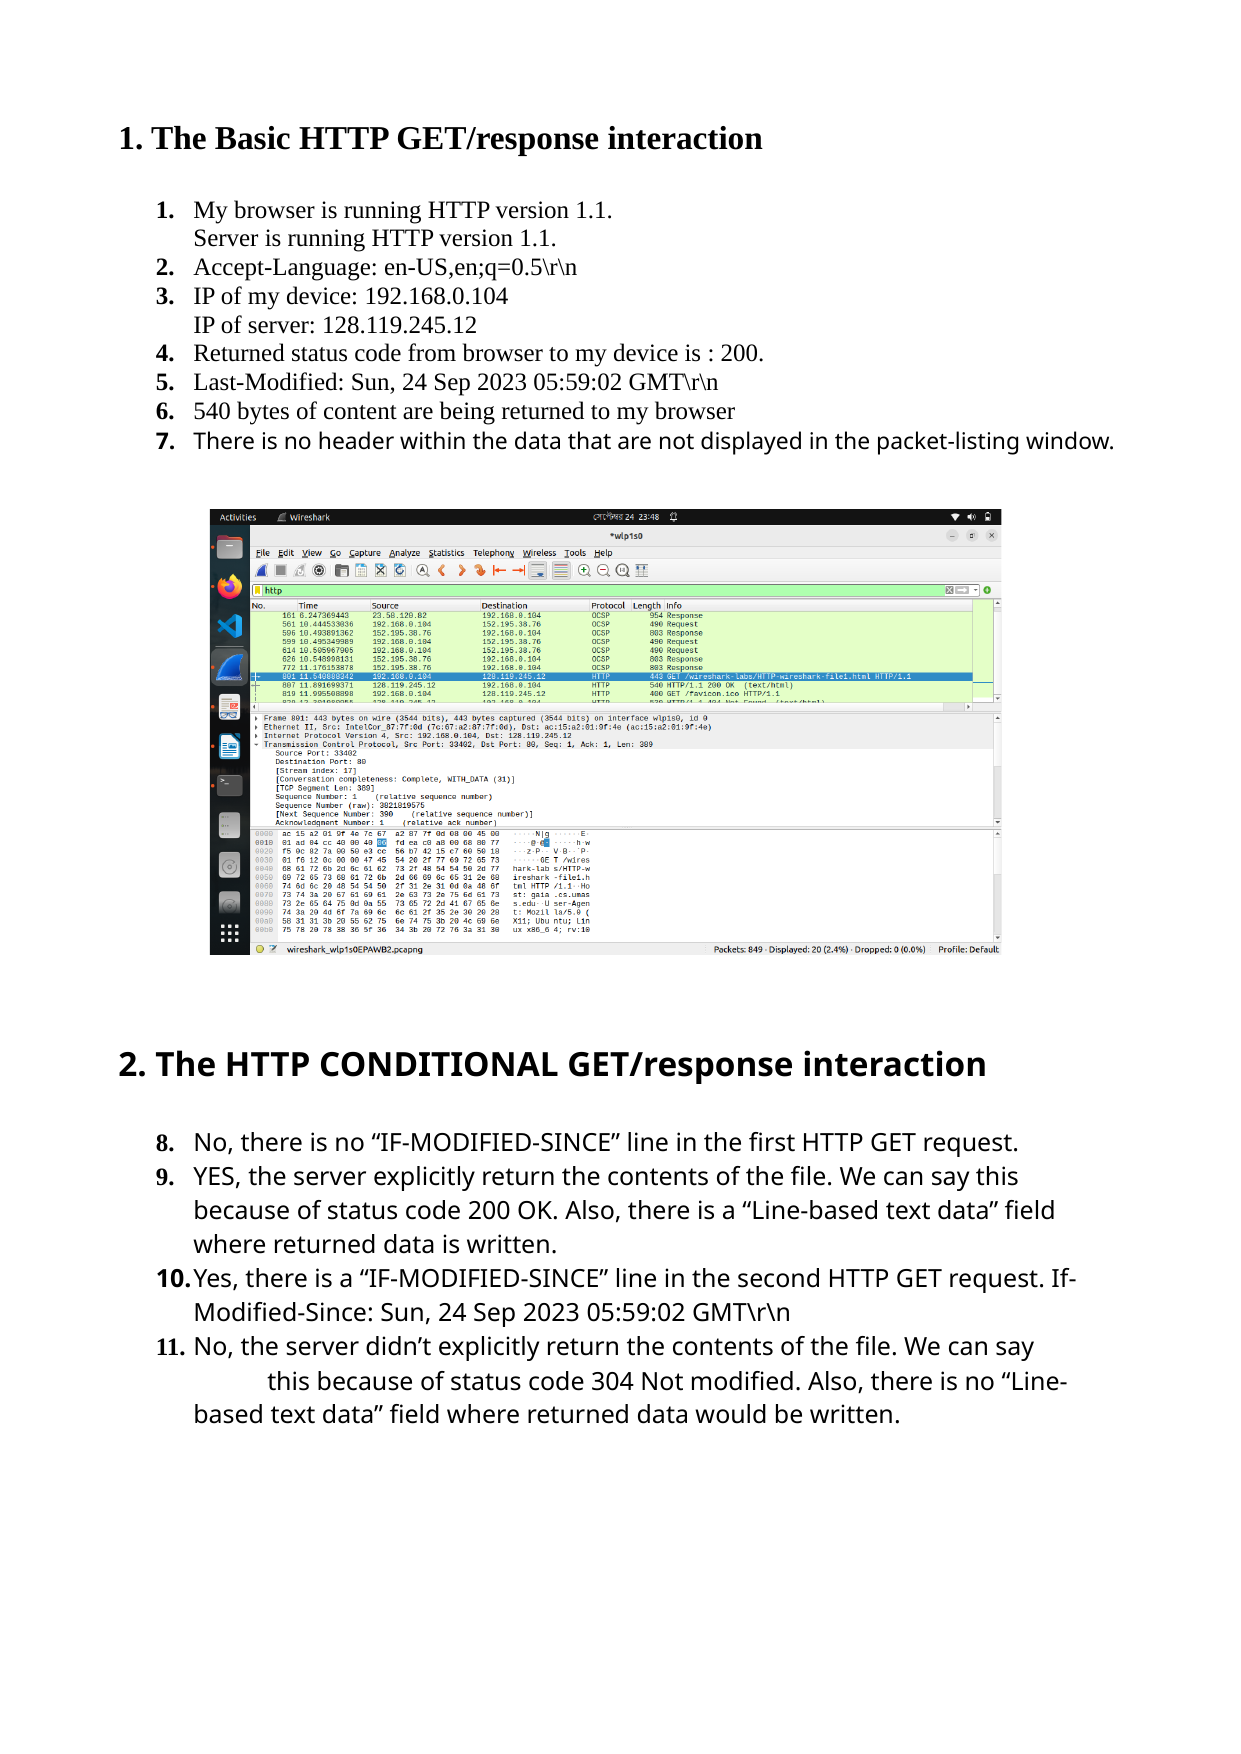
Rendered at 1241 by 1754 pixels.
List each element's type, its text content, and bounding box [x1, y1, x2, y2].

list My browser is running HTTP version 1.1. [156, 195, 1122, 223]
list IP of my device: 192.168.0.104 [156, 281, 1122, 310]
list IP of server: 128.119.245.12 [156, 310, 1122, 338]
list Yes, there is a “IF-MODIFIED-SINCE” line in the second HTTP GET request. If-Modified-Since: Sun, 24 Sep 2023 05:59:02 GMT\r\n [156, 1261, 1122, 1329]
list No, there is no “IF-MODIFIED-SINCE” line in the first HTTP GET request. [156, 1125, 1122, 1159]
list No, the server didn’t explicitly return the contents of the file. We can say this because of status code 304 Not modified. Also, there is no “Line-based text data” field where returned data would be written. [156, 1329, 1122, 1431]
list YES, the server explicitly return the contents of the file. We can say this because of status code 200 OK. Also, there is a “Line-based text data” field where returned data is written. [156, 1159, 1122, 1261]
list Accept-Language: en-US,en;q=0.5\r\n [156, 252, 1122, 281]
list Last-Modified: Sun, 24 Sep 2023 05:59:02 GMT\r\n [156, 367, 1122, 396]
list 540 bytes of content are being returned to my browser [156, 396, 1122, 425]
text 2. The HTTP CONDITIONAL GET/response interaction [118, 1041, 1122, 1086]
list There is no header within the data that are not displayed in the packet-listing window. [156, 425, 1122, 456]
list Server is running HTTP version 1.1. [156, 223, 1122, 252]
list Returned status code from browser to my device is : 200. [156, 338, 1122, 367]
picture [209, 509, 1002, 955]
text 1. The Basic HTTP GET/response interaction [118, 118, 1122, 156]
